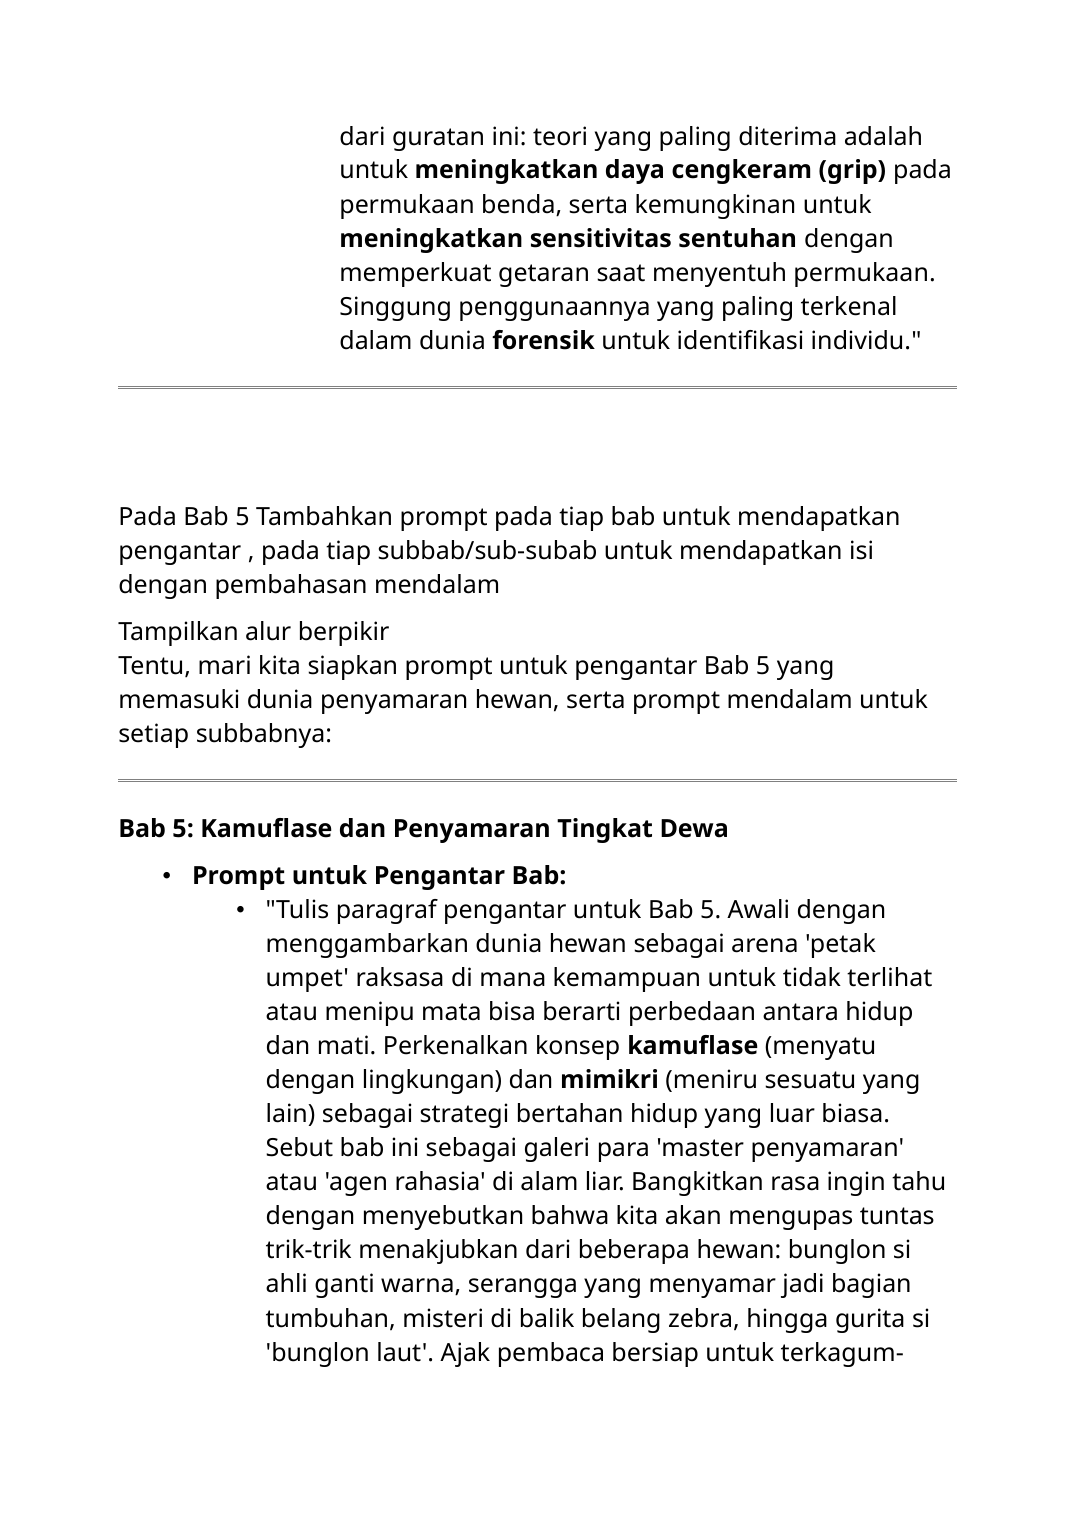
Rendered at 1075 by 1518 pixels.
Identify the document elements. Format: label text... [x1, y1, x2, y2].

text Tampilkan alur berpikir [118, 613, 957, 647]
text Bab 5: Kamuflase dan Penyamaran Tingkat Dewa [118, 811, 957, 845]
list "Tulis paragraf pengantar untuk Bab 5. Awali dengan menggambarkan dunia hewan sebagai arena 'petak umpet' raksasa di mana kemampuan untuk tidak terlihat atau menipu mata bisa berarti perbedaan antara hidup dan mati. Perkenalkan konsep kamuflase (menyatu dengan lingkungan) dan mimikri (meniru sesuatu yang lain) sebagai strategi bertahan hidup yang luar biasa. Sebut bab ini sebagai galeri para 'master penyamaran' atau 'agen rahasia' di alam liar. Bangkitkan rasa ingin tahu dengan menyebutkan bahwa kita akan mengupas tuntas trik-trik menakjubkan dari beberapa hewan: bunglon si ahli ganti warna, serangga yang menyamar jadi bagian tumbuhan, misteri di balik belang zebra, hingga gurita si 'bunglon laut'. Ajak pembaca bersiap untuk terkagum- [236, 891, 957, 1368]
list Prompt untuk Pengantar Bab: [162, 857, 957, 891]
list dari guratan ini: teori yang paling diterima adalah untuk meningkatkan daya cengkeram (grip) pada permukaan benda, serta kemungkinan untuk meningkatkan sensitivitas sentuhan dengan memperkuat getaran saat menyentuh permukaan. Singgung penggunaannya yang paling terkenal dalam dunia forensik untuk identifikasi individu." [309, 118, 957, 357]
text Tentu, mari kita siapkan prompt untuk pengantar Bab 5 yang memasuki dunia penyamaran hewan, serta prompt mendalam untuk setiap subbabnya: [118, 647, 957, 749]
text Pada Bab 5 Tambahkan prompt pada tiap bab untuk mendapatkan pengantar , pada tiap subbab/sub-subab untuk mendapatkan isi dengan pembahasan mendalam [118, 498, 957, 601]
